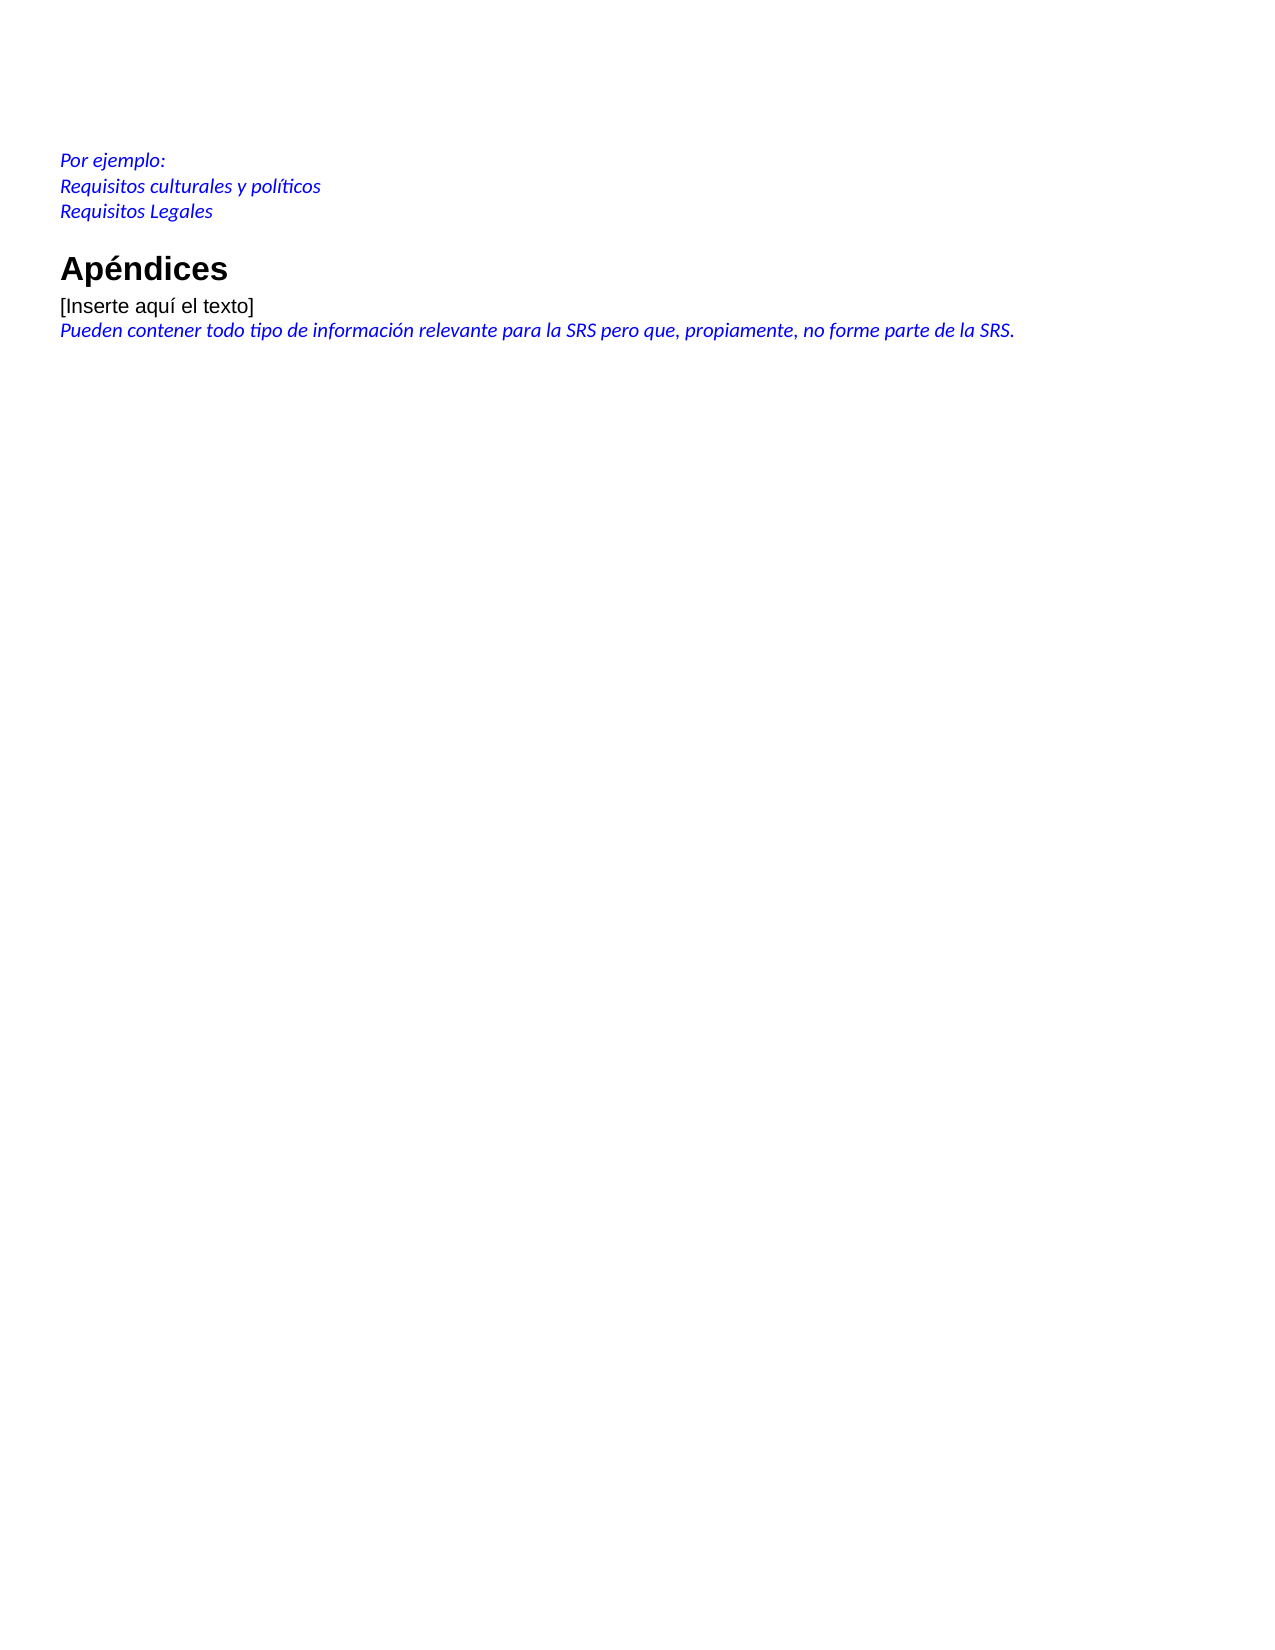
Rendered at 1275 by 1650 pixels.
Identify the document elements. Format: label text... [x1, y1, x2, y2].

subtitle Apéndices [60, 249, 1098, 287]
text Requisitos culturales y políticos [60, 173, 1098, 198]
text [Inserte aquí el texto] [60, 293, 1098, 317]
text Pueden contener todo tipo de información relevante para la SRS pero que, propiamente, no forme parte de la SRS. [60, 317, 1098, 343]
text Por ejemplo: [60, 148, 1098, 173]
text Requisitos Legales [60, 198, 1098, 224]
